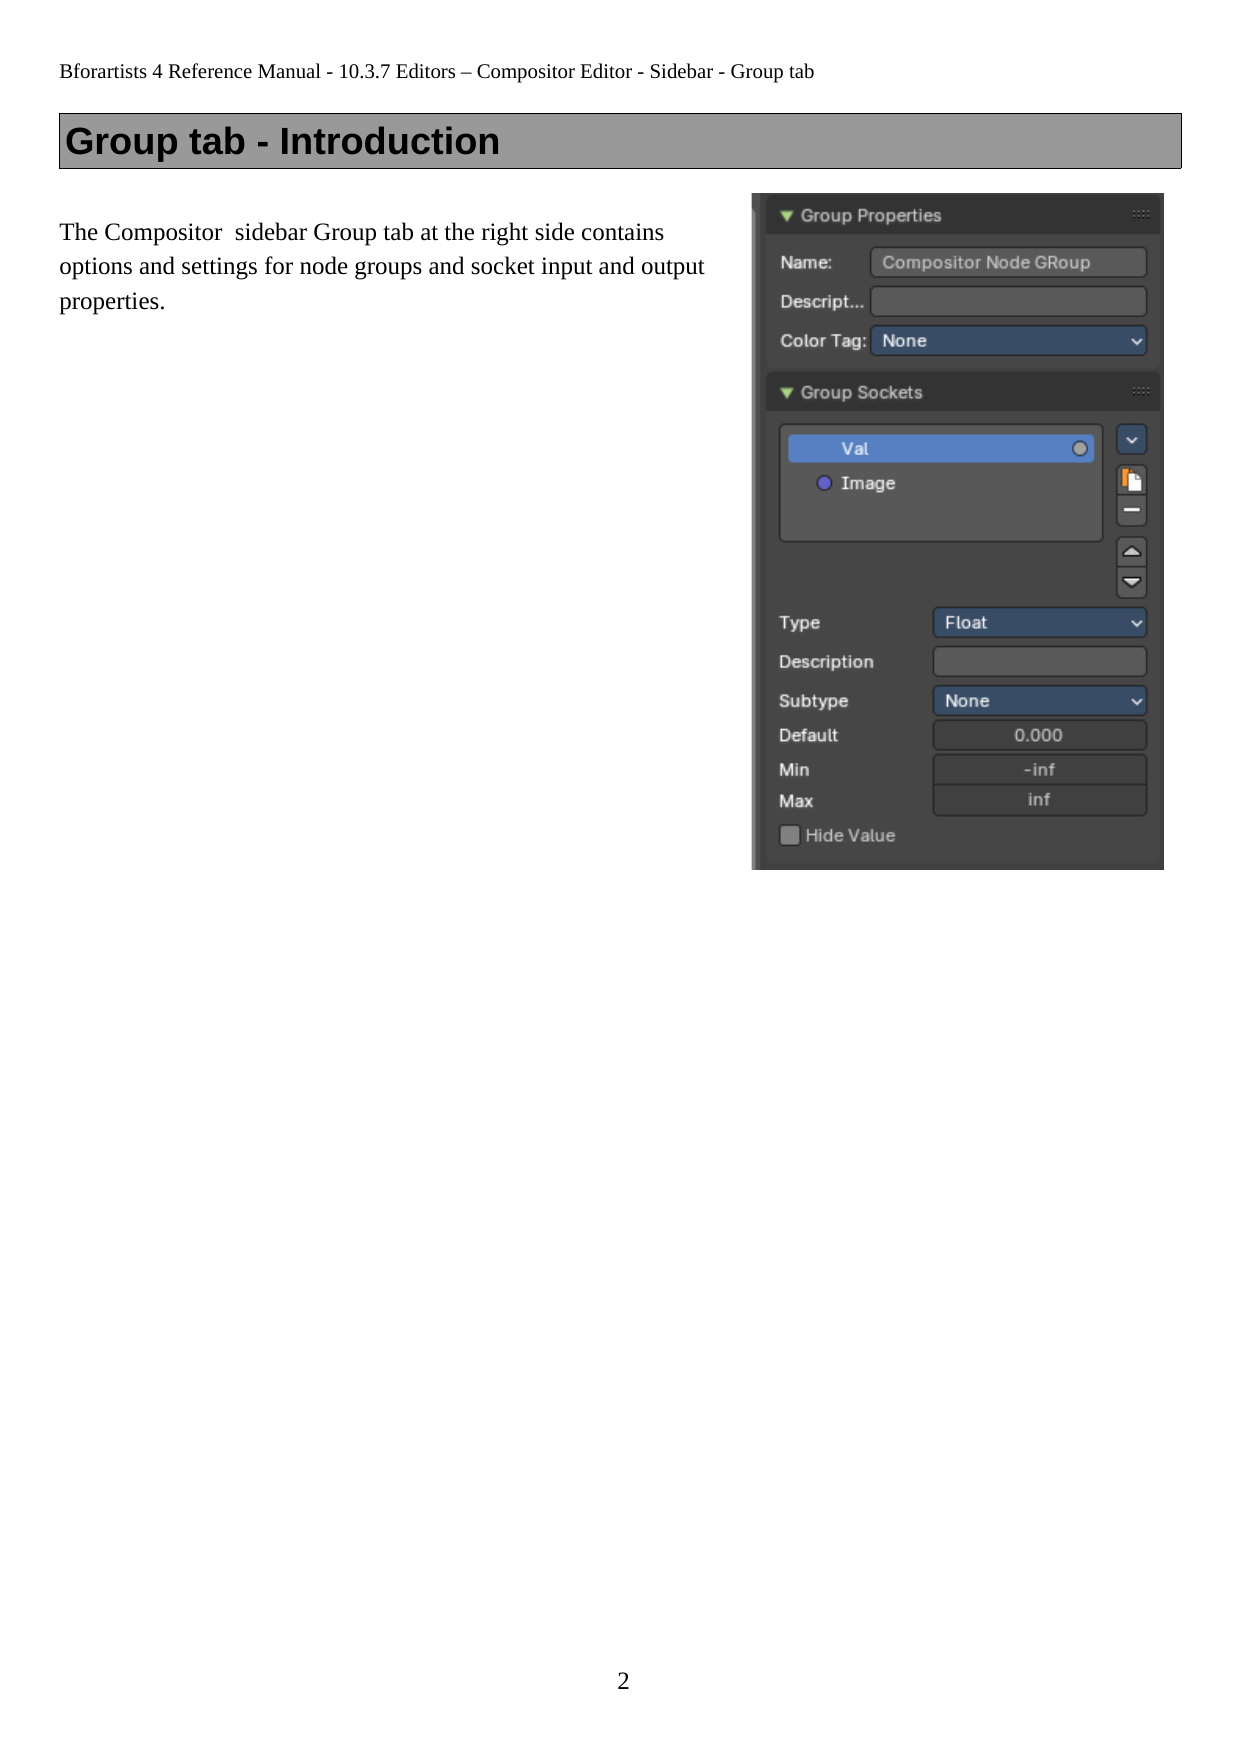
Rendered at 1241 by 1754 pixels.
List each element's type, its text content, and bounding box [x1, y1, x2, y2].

picture [751, 193, 1164, 870]
text The Compositor sidebar Group tab at the right side contains options and settings for node groups and socket input and output properties. [59, 217, 751, 315]
table_header Group tab - Introduction [60, 114, 1181, 168]
